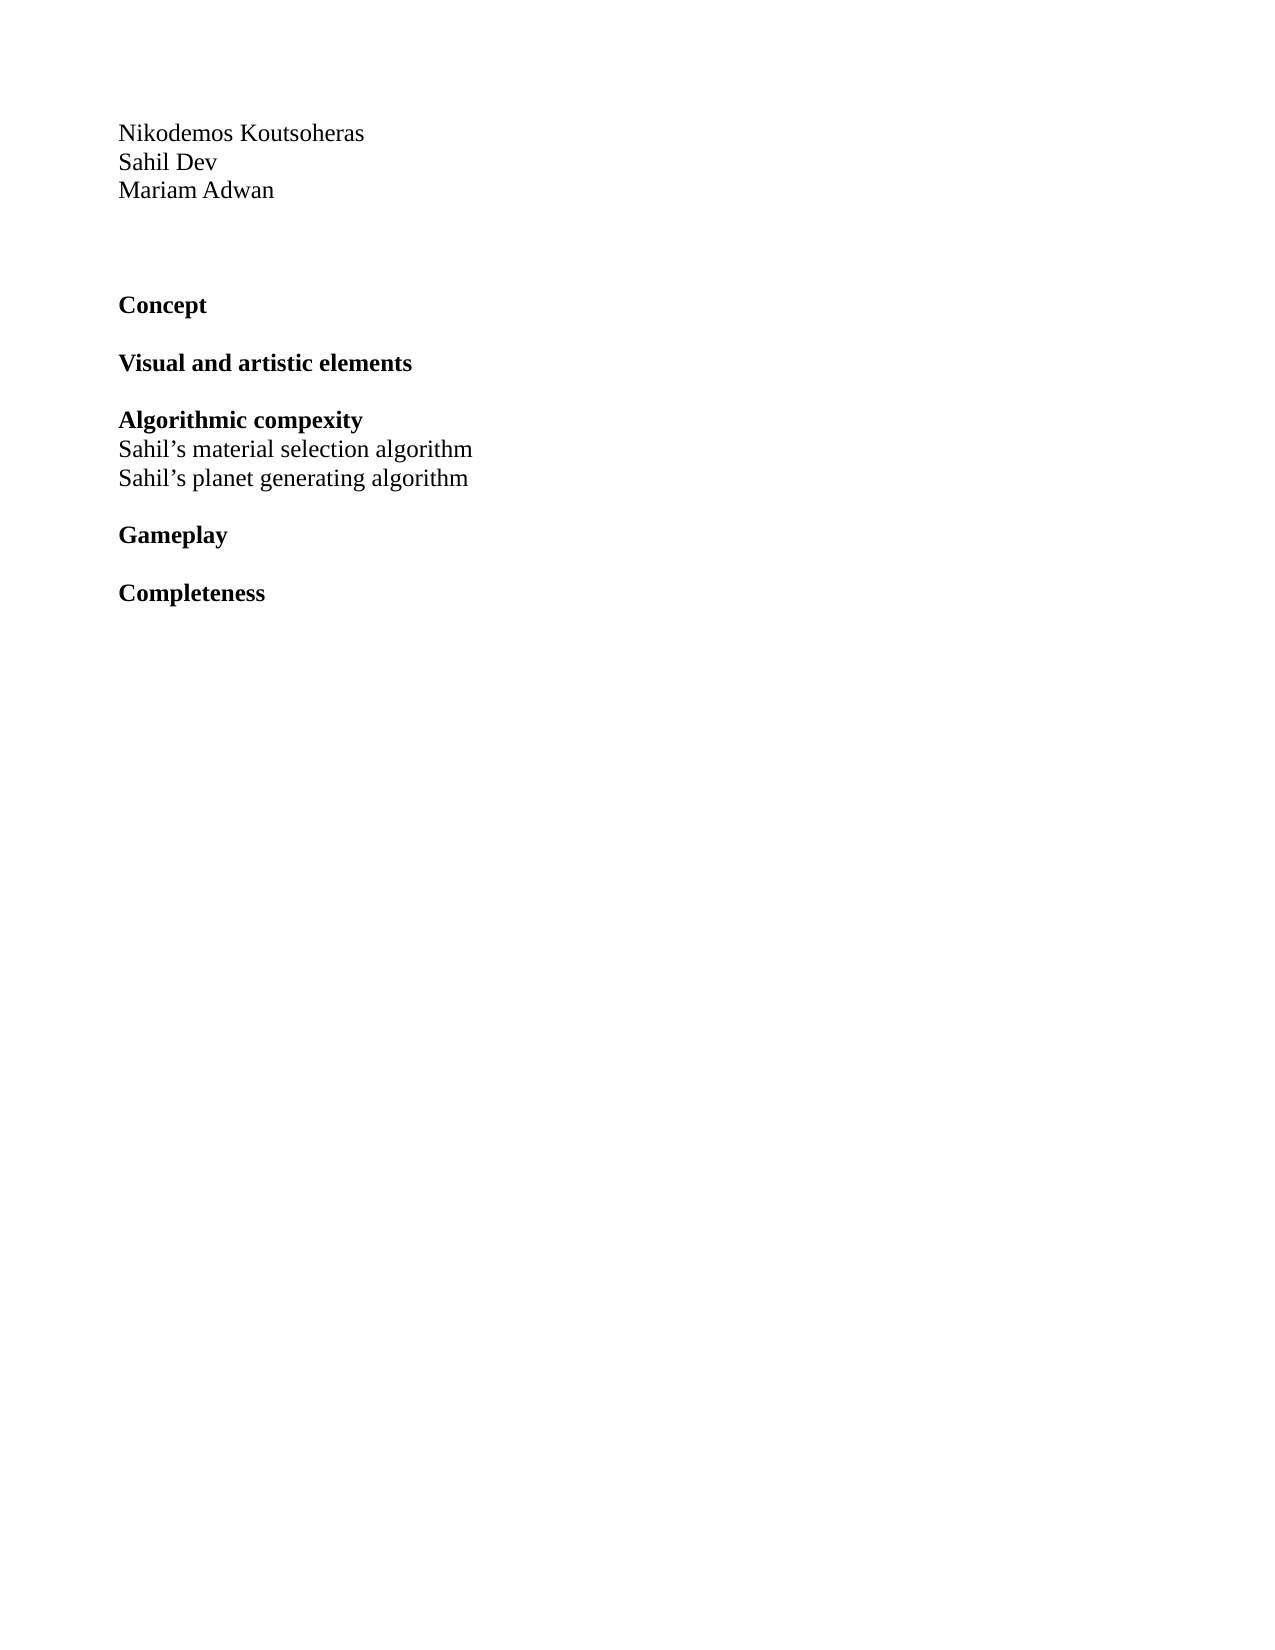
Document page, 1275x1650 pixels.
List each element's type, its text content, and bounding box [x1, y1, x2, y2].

text Completeness [118, 578, 1157, 607]
text Mariam Adwan [118, 176, 1157, 204]
text Algorithmic compexity [118, 406, 1157, 434]
text Sahil’s material selection algorithm [118, 434, 1157, 463]
text Sahil Dev [118, 147, 1157, 176]
text Sahil’s planet generating algorithm [118, 463, 1157, 492]
text Gameplay [118, 521, 1157, 549]
text Nikodemos Koutsoheras [118, 118, 1157, 147]
text Visual and artistic elements [118, 348, 1157, 377]
text Concept [118, 291, 1157, 319]
